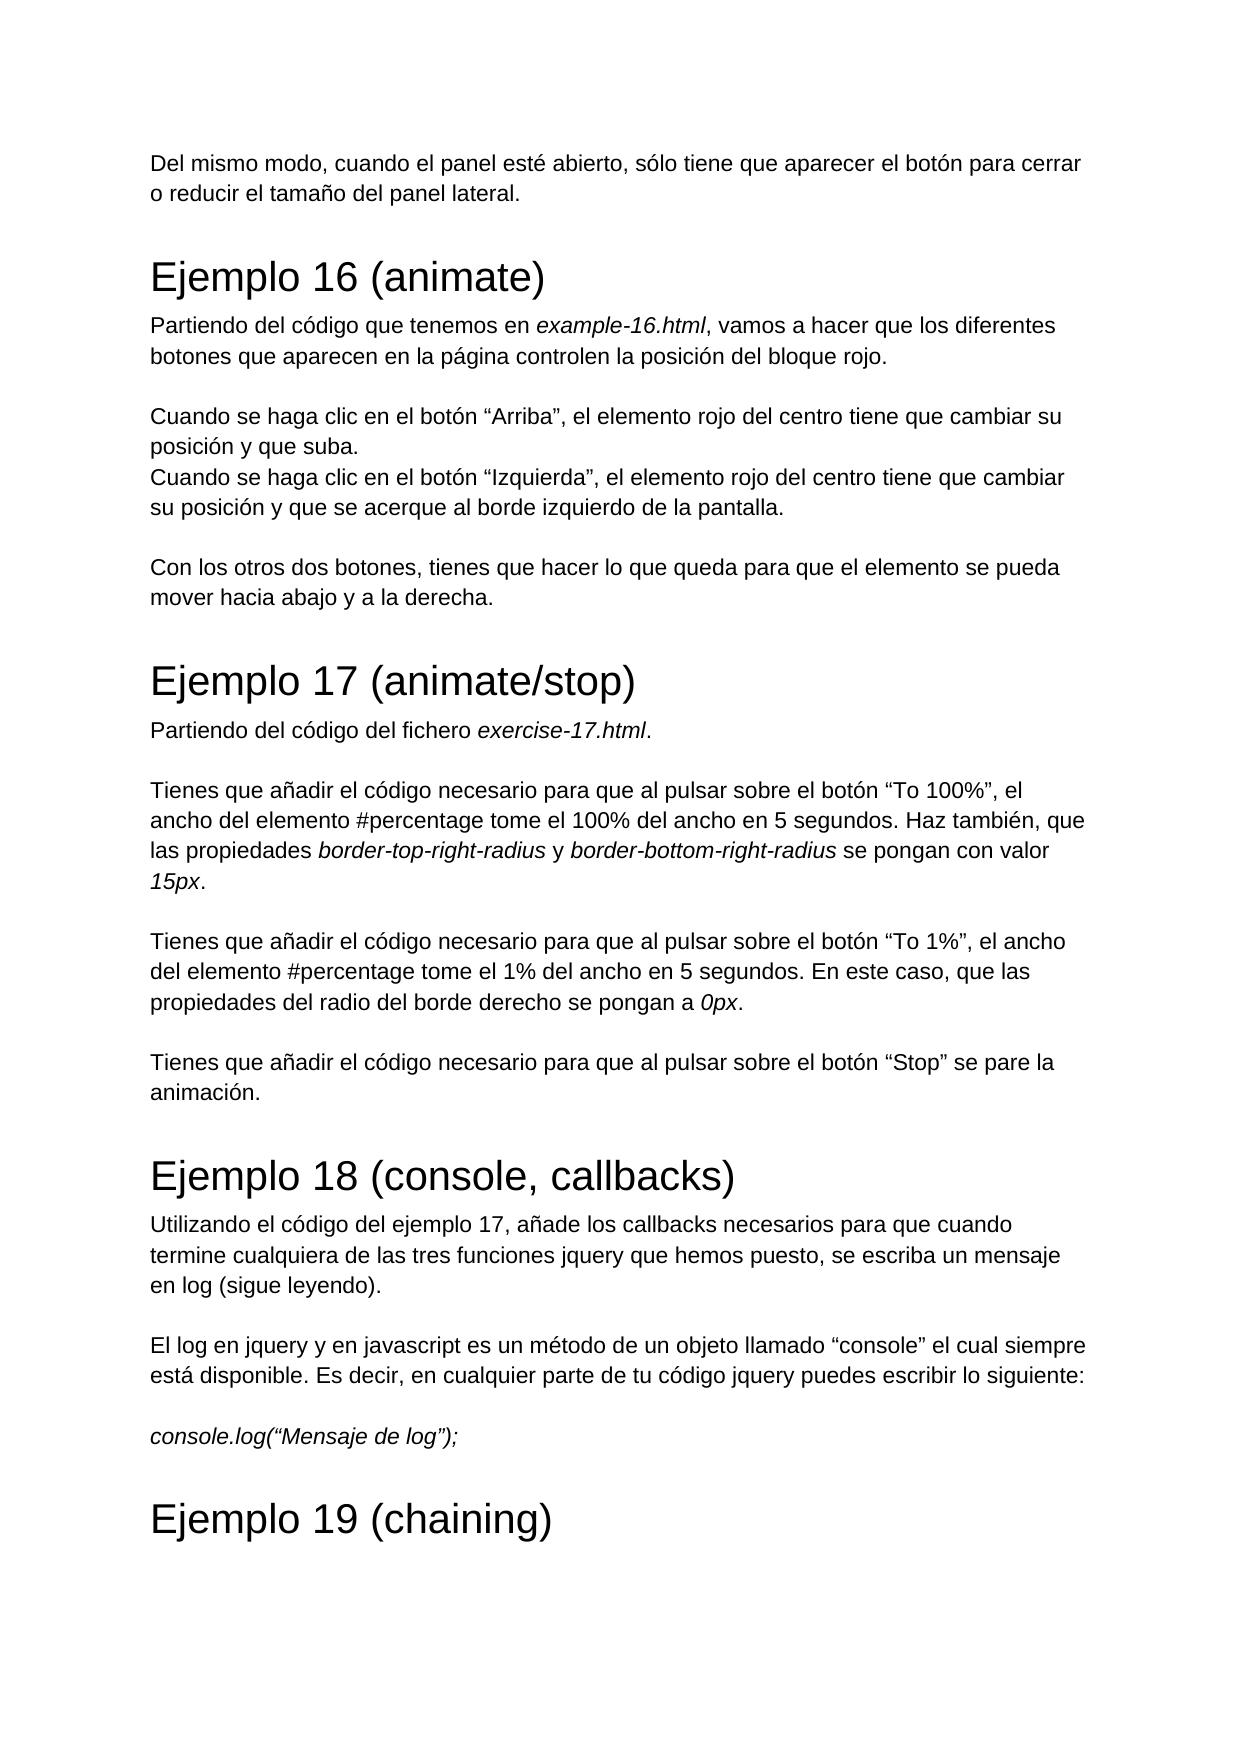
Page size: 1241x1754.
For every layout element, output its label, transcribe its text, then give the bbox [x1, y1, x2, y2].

subtitle Ejemplo 16 (animate) [150, 252, 1090, 300]
text Tienes que añadir el código necesario para que al pulsar sobre el botón “To 100%”, el ancho del elemento #percentage tome el 100% del ancho en 5 segundos. Haz también, que las propiedades border-top-right-radius y border-bottom-right-radius se pongan con valor 15px. [150, 777, 1090, 894]
text Con los otros dos botones, tienes que hacer lo que queda para que el elemento se pueda mover hacia abajo y a la derecha. [150, 554, 1090, 611]
subtitle Ejemplo 19 (chaining) [150, 1495, 1090, 1543]
text Utilizando el código del ejemplo 17, añade los callbacks necesarios para que cuando termine cualquiera de las tres funciones jquery que hemos puesto, se escriba un mensaje en log (sigue leyendo). [150, 1211, 1090, 1298]
text Tienes que añadir el código necesario para que al pulsar sobre el botón “To 1%”, el ancho del elemento #percentage tome el 1% del ancho en 5 segundos. En este caso, que las propiedades del radio del borde derecho se pongan a 0px. [150, 928, 1090, 1015]
text console.log(“Mensaje de log”); [150, 1423, 1090, 1449]
text Cuando se haga clic en el botón “Izquierda”, el elemento rojo del centro tiene que cambiar su posición y que se acerque al borde izquierdo de la pantalla. [150, 463, 1090, 520]
text Del mismo modo, cuando el panel esté abierto, sólo tiene que aparecer el botón para cerrar o reducir el tamaño del panel lateral. [150, 150, 1090, 207]
text Partiendo del código del fichero exercise-17.html. [150, 717, 1090, 743]
subtitle Ejemplo 17 (animate/stop) [150, 656, 1090, 704]
text Partiendo del código que tenemos en example-16.html, vamos a hacer que los diferentes botones que aparecen en la página controlen la posición del bloque rojo. [150, 312, 1090, 369]
subtitle Ejemplo 18 (console, callbacks) [150, 1151, 1090, 1199]
text El log en jquery y en javascript es un método de un objeto llamado “console” el cual siempre está disponible. Es decir, en cualquier parte de tu código jquery puedes escribir lo siguiente: [150, 1332, 1090, 1389]
text Tienes que añadir el código necesario para que al pulsar sobre el botón “Stop” se pare la animación. [150, 1049, 1090, 1106]
text Cuando se haga clic en el botón “Arriba”, el elemento rojo del centro tiene que cambiar su posición y que suba. [150, 403, 1090, 460]
